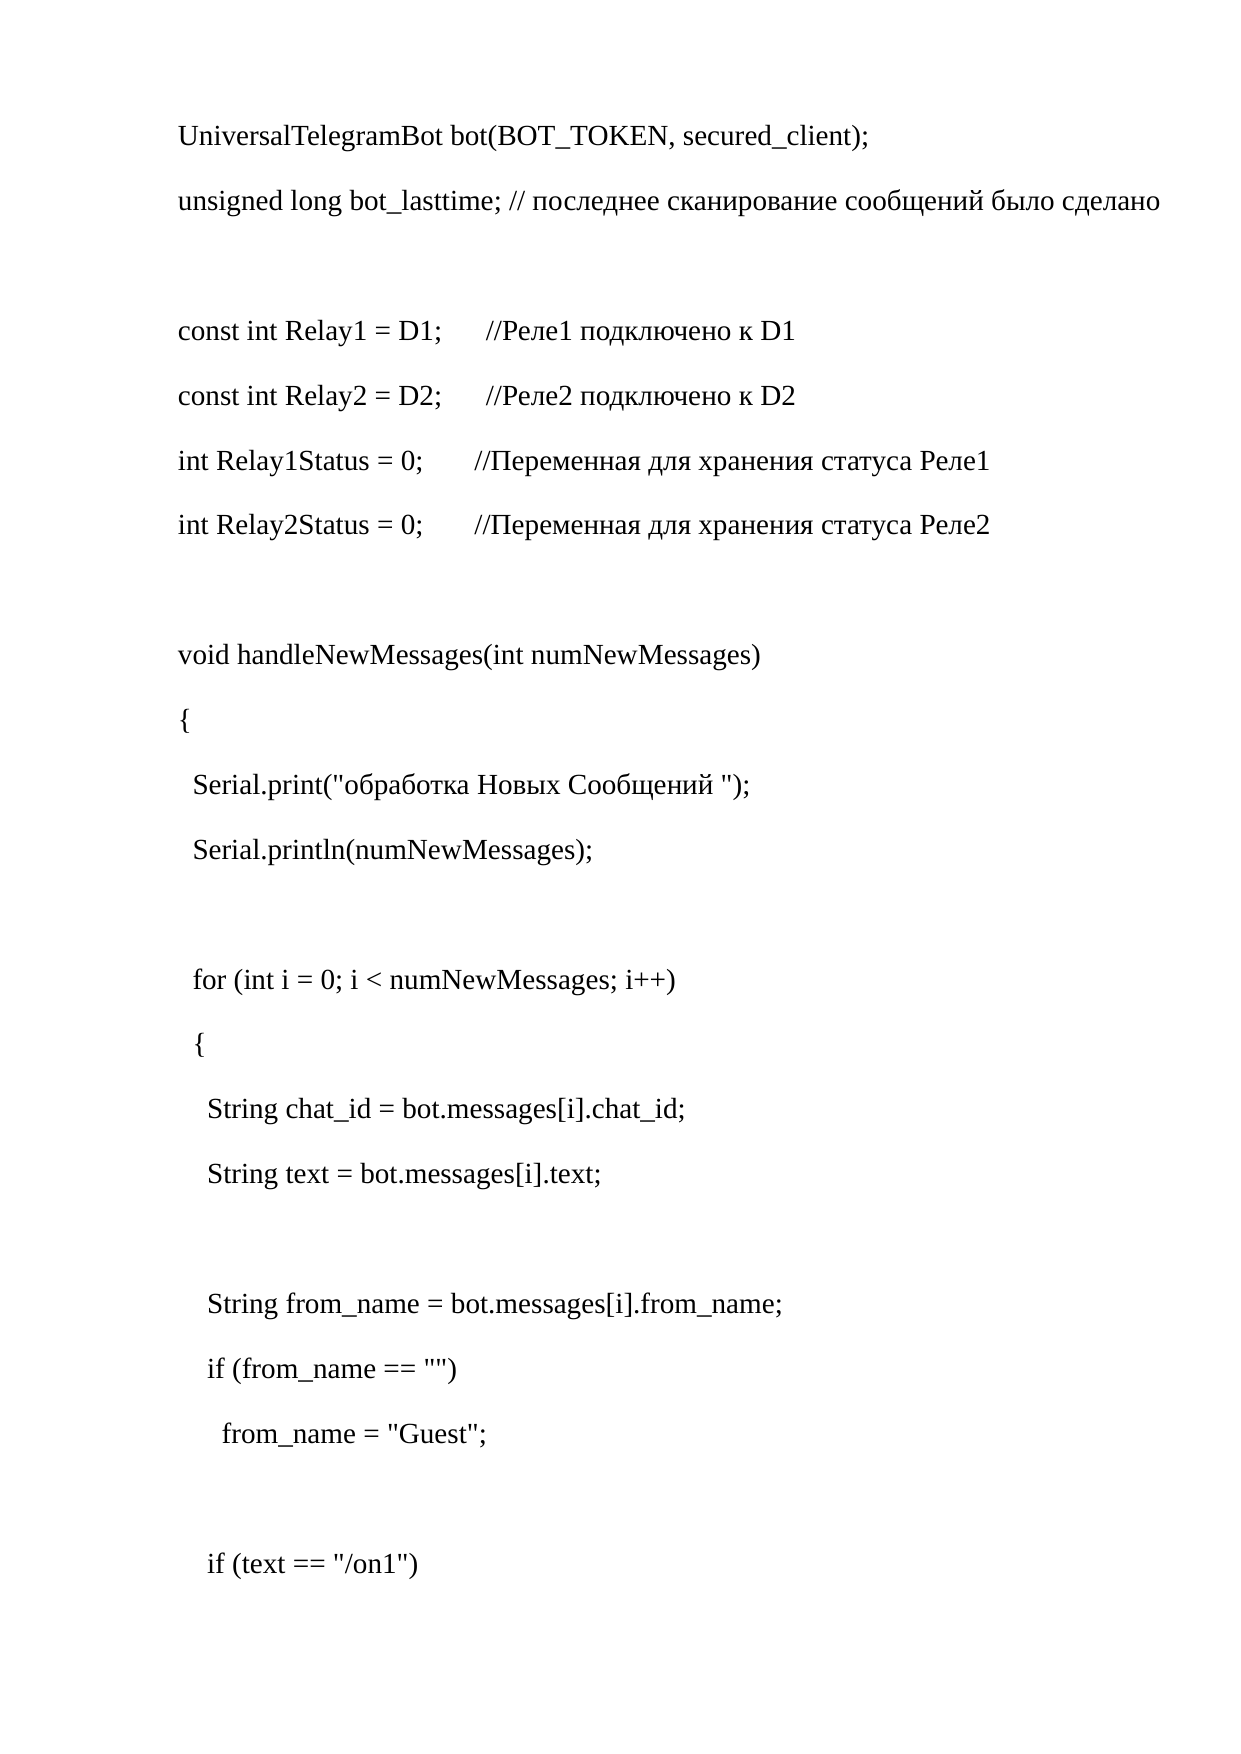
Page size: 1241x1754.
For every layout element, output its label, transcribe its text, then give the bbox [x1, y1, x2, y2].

text int Relay2Status = 0; //Переменная для хранения статуса Реле2 [178, 507, 1182, 541]
text if (from_name == "") [178, 1351, 1182, 1385]
text if (text == "/on1") [178, 1546, 1182, 1579]
text Serial.print("обработка Новых Сообщений "); [178, 767, 1182, 801]
text for (int i = 0; i < numNewMessages; i++) [178, 962, 1182, 995]
text unsigned long bot_lasttime; // последнее сканирование сообщений было сделано [178, 183, 1182, 217]
text Serial.println(numNewMessages); [178, 832, 1182, 866]
text { [178, 1027, 1182, 1060]
text String from_name = bot.messages[i].from_name; [178, 1286, 1182, 1320]
text { [178, 702, 1182, 736]
text void handleNewMessages(int numNewMessages) [178, 637, 1182, 671]
text from_name = "Guest"; [178, 1416, 1182, 1449]
text String chat_id = bot.messages[i].chat_id; [178, 1092, 1182, 1125]
text UniversalTelegramBot bot(BOT_TOKEN, secured_client); [178, 118, 1182, 152]
text int Relay1Status = 0; //Переменная для хранения статуса Реле1 [178, 443, 1182, 476]
text const int Relay1 = D1; //Реле1 подключено к D1 [178, 313, 1182, 346]
text String text = bot.messages[i].text; [178, 1156, 1182, 1190]
text const int Relay2 = D2; //Реле2 подключено к D2 [178, 378, 1182, 411]
